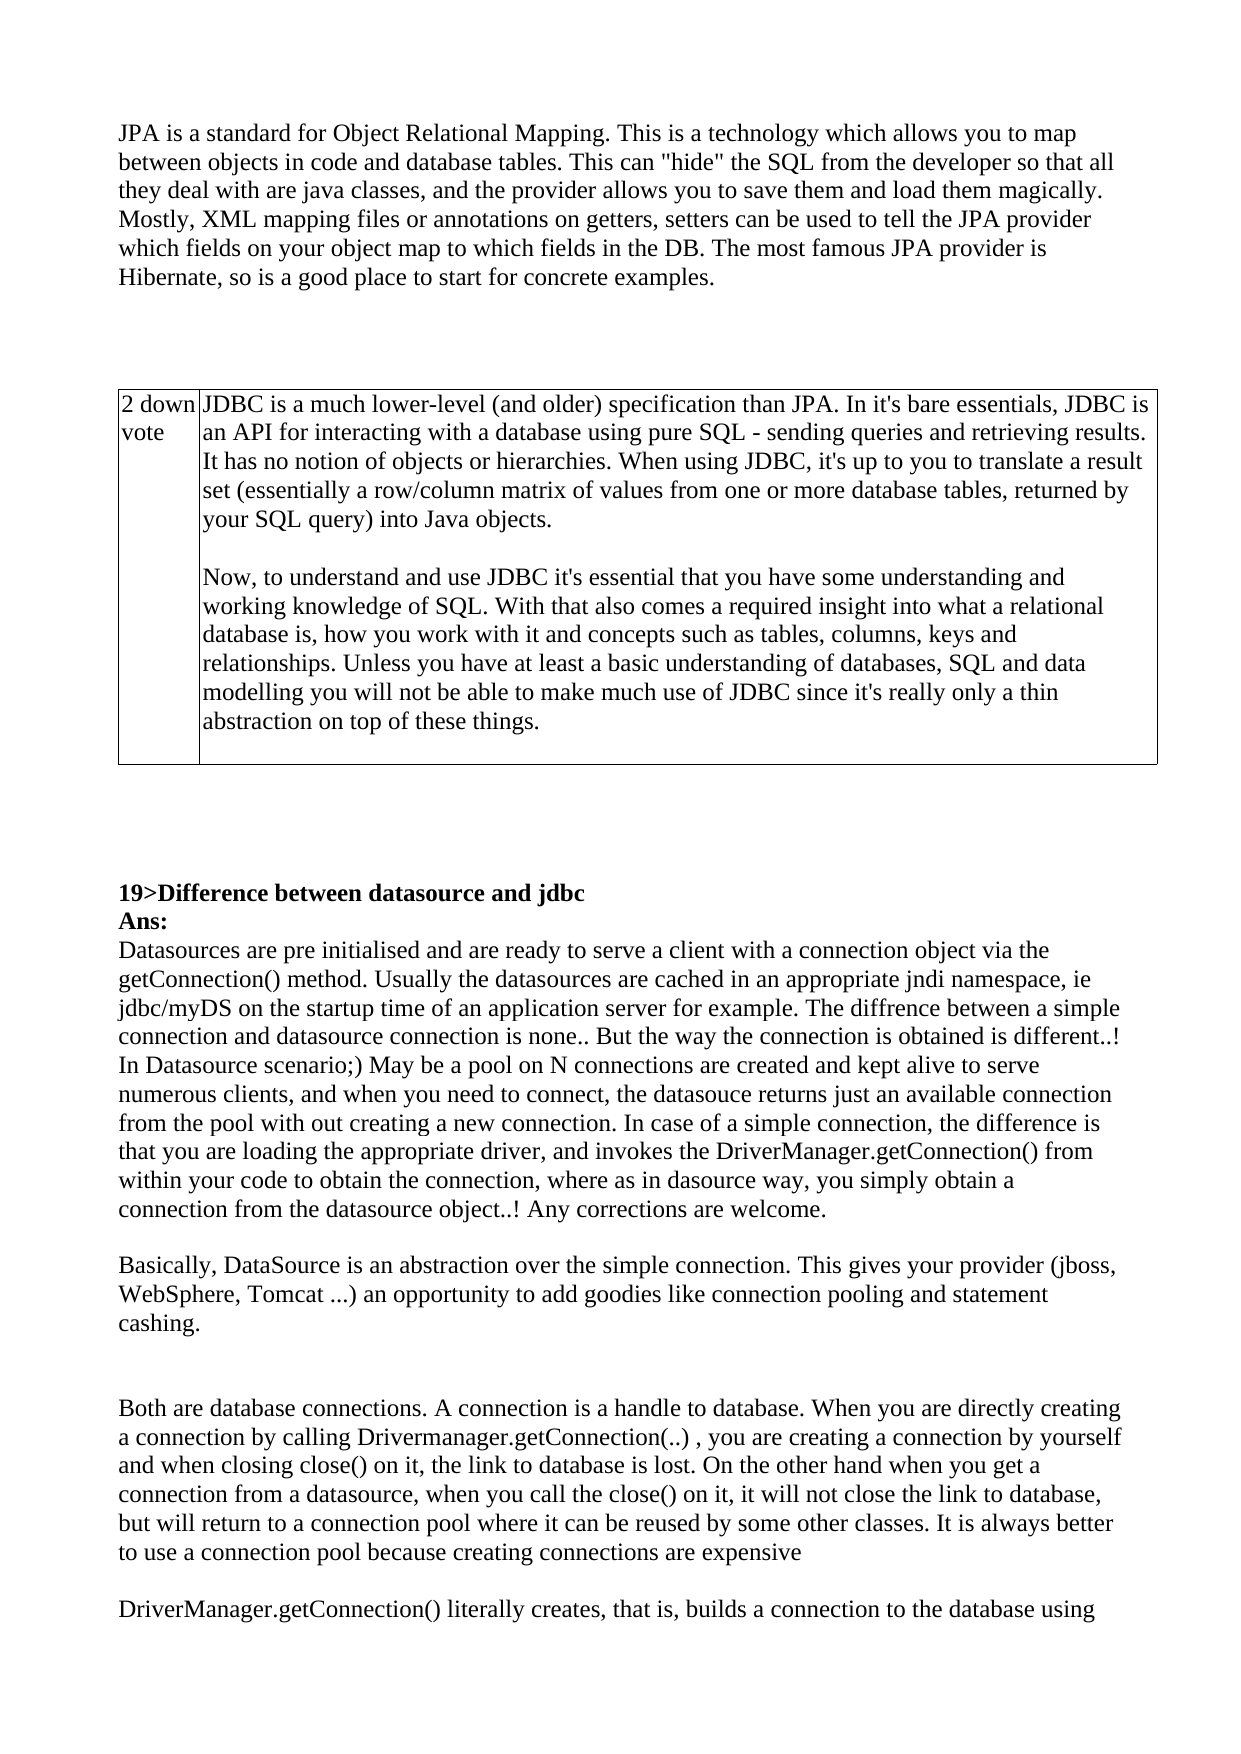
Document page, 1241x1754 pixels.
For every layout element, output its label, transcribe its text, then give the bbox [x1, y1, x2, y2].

table_header 2 down vote [119, 390, 199, 764]
text Basically, DataSource is an abstraction over the simple connection. This gives your provider (jboss, WebSphere, Tomcat ...) an opportunity to add goodies like connection pooling and statement cashing. [118, 1251, 1122, 1337]
text Ans: [118, 906, 1122, 935]
text Datasources are pre initialised and are ready to serve a client with a connection object via the getConnection() method. Usually the datasources are cached in an appropriate jndi namespace, ie jdbc/myDS on the startup time of an application server for example. The diffrence between a simple connection and datasource connection is none.. But the way the connection is obtained is different..! In Datasource scenario;) May be a pool on N connections are created and kept alive to serve numerous clients, and when you need to connect, the datasouce returns just an available connection from the pool with out creating a new connection. In case of a simple connection, the difference is that you are loading the appropriate driver, and invokes the DriverManager.getConnection() from within your code to obtain the connection, where as in dasource way, you simply obtain a connection from the datasource object..! Any corrections are welcome. [118, 935, 1122, 1223]
text 19>Difference between datasource and jdbc [118, 878, 1122, 906]
table_header JDBC is a much lower-level (and older) specification than JPA. In it's bare essentials, JDBC is an API for interacting with a database using pure SQL - sending queries and retrieving results. It has no notion of objects or hierarchies. When using JDBC, it's up to you to translate a result set (essentially a row/column matrix of values from one or more database tables, returned by your SQL query) into Java objects. Now, to understand and use JDBC it's essential that you have some understanding and working knowledge of SQL. With that also comes a required insight into what a relational database is, how you work with it and concepts such as tables, columns, keys and relationships. Unless you have at least a basic understanding of databases, SQL and data modelling you will not be able to make much use of JDBC since it's really only a thin abstraction on top of these things. [200, 390, 1157, 764]
text JPA is a standard for Object Relational Mapping. This is a technology which allows you to map between objects in code and database tables. This can "hide" the SQL from the developer so that all they deal with are java classes, and the provider allows you to save them and load them magically. Mostly, XML mapping files or annotations on getters, setters can be used to tell the JPA provider which fields on your object map to which fields in the DB. The most famous JPA provider is Hibernate, so is a good place to start for concrete examples. [118, 118, 1122, 291]
text Both are database connections. A connection is a handle to database. When you are directly creating a connection by calling Drivermanager.getConnection(..) , you are creating a connection by yourself and when closing close() on it, the link to database is lost. On the other hand when you get a connection from a datasource, when you call the close() on it, it will not close the link to database, but will return to a connection pool where it can be reused by some other classes. It is always better to use a connection pool because creating connections are expensive DriverManager.getConnection() literally creates, that is, builds a connection to the database using [118, 1393, 1122, 1623]
